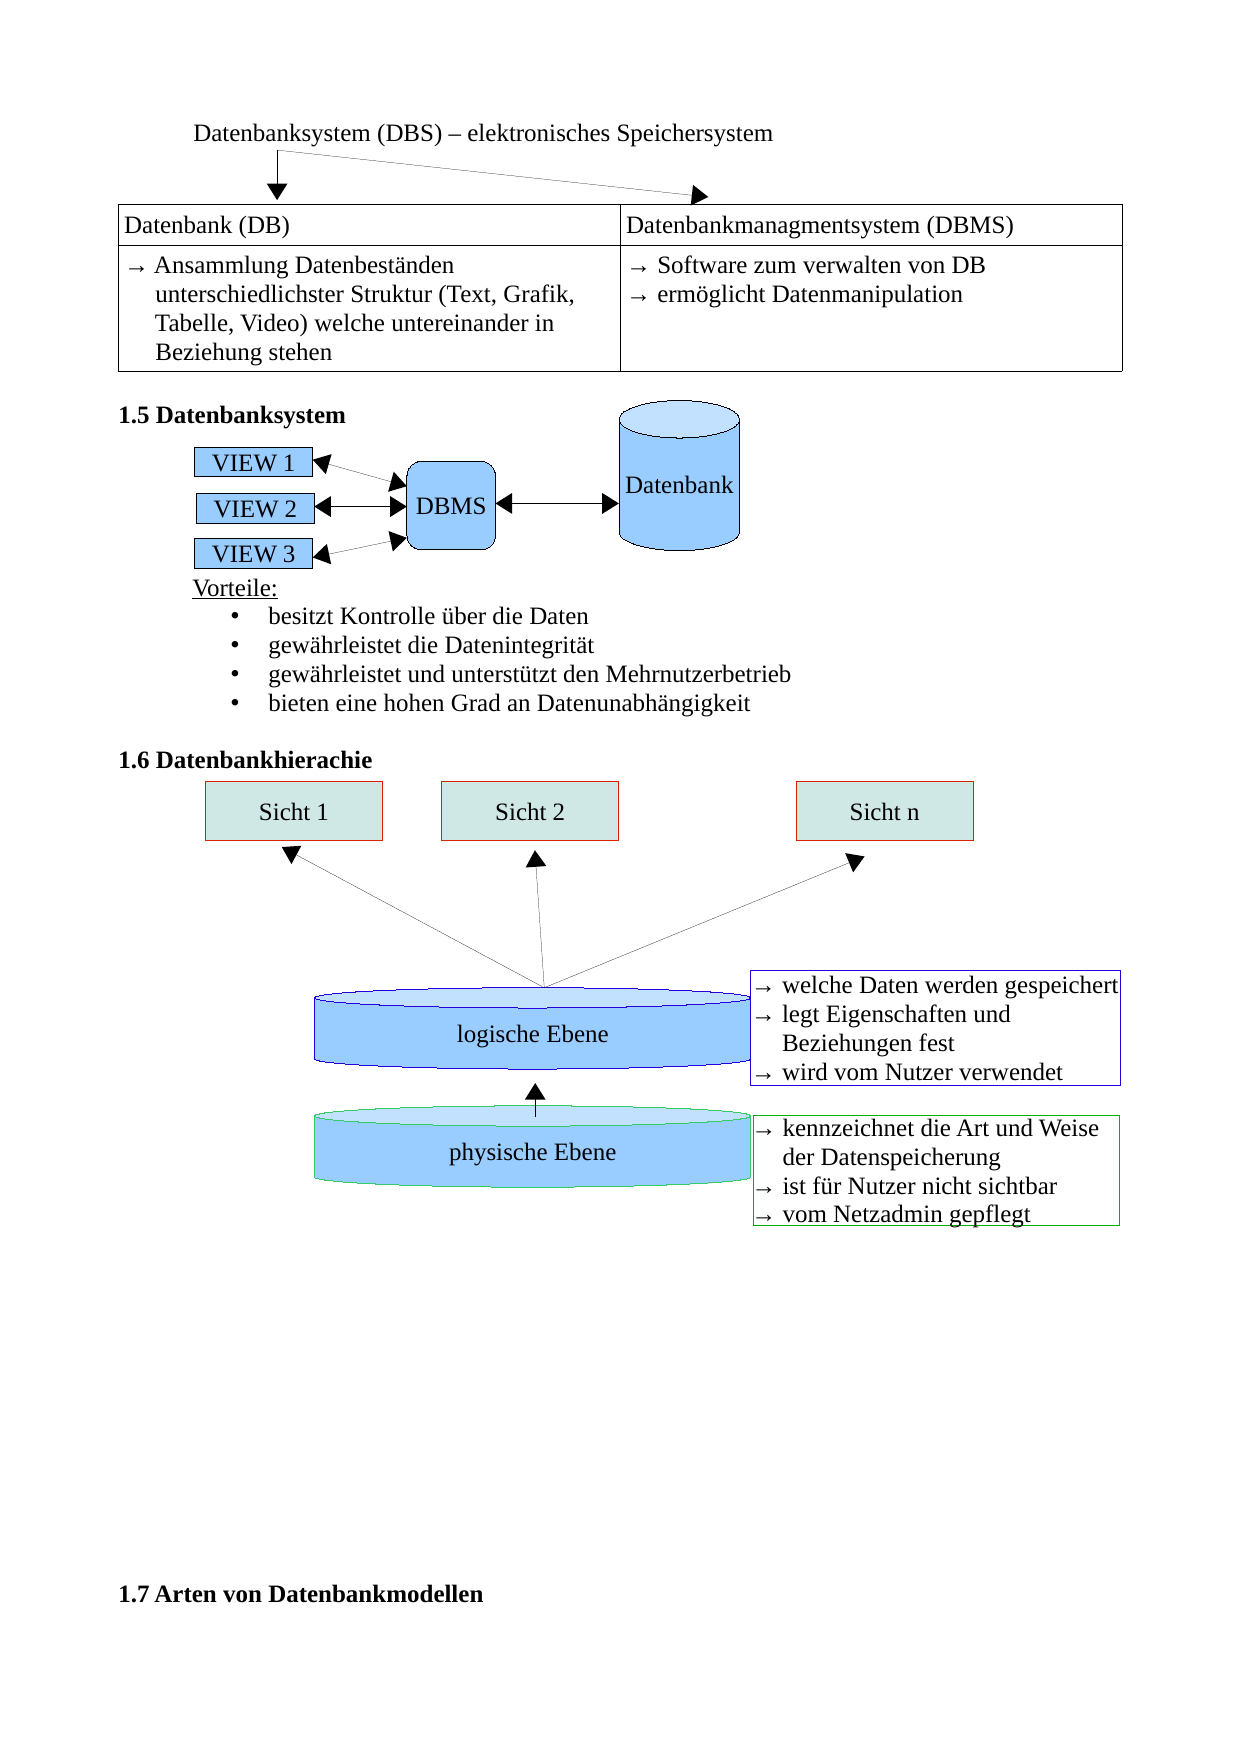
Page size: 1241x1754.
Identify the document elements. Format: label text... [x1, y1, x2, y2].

list bieten eine hohen Grad an Datenunabhängigkeit [231, 688, 1122, 716]
text Vorteile: [118, 573, 1122, 601]
table_cell → Software zum verwalten von DB → ermöglicht Datenmanipulation [621, 246, 1122, 371]
list gewährleistet die Datenintegrität [231, 630, 1122, 659]
table_header Datenbankmanagmentsystem (DBMS) [621, 205, 1122, 245]
list Datenbanksystem (DBS) – elektronisches Speichersystem [156, 118, 1122, 147]
table_cell → Ansammlung Datenbeständen unterschiedlichster Struktur (Text, Grafik, Tabelle, Video) welche untereinander in Beziehung stehen [119, 246, 620, 371]
table_header Datenbank (DB) [119, 205, 620, 245]
list 1.7 Arten von Datenbankmodellen [117, 1579, 1122, 1608]
list besitzt Kontrolle über die Daten [231, 601, 1122, 630]
list 1.5 Datenbanksystem [115, 400, 666, 429]
list gewährleistet und unterstützt den Mehrnutzerbetrieb [231, 659, 1122, 688]
list 1.6 Datenbankhierachie [118, 745, 1122, 774]
list [693, 400, 1122, 429]
